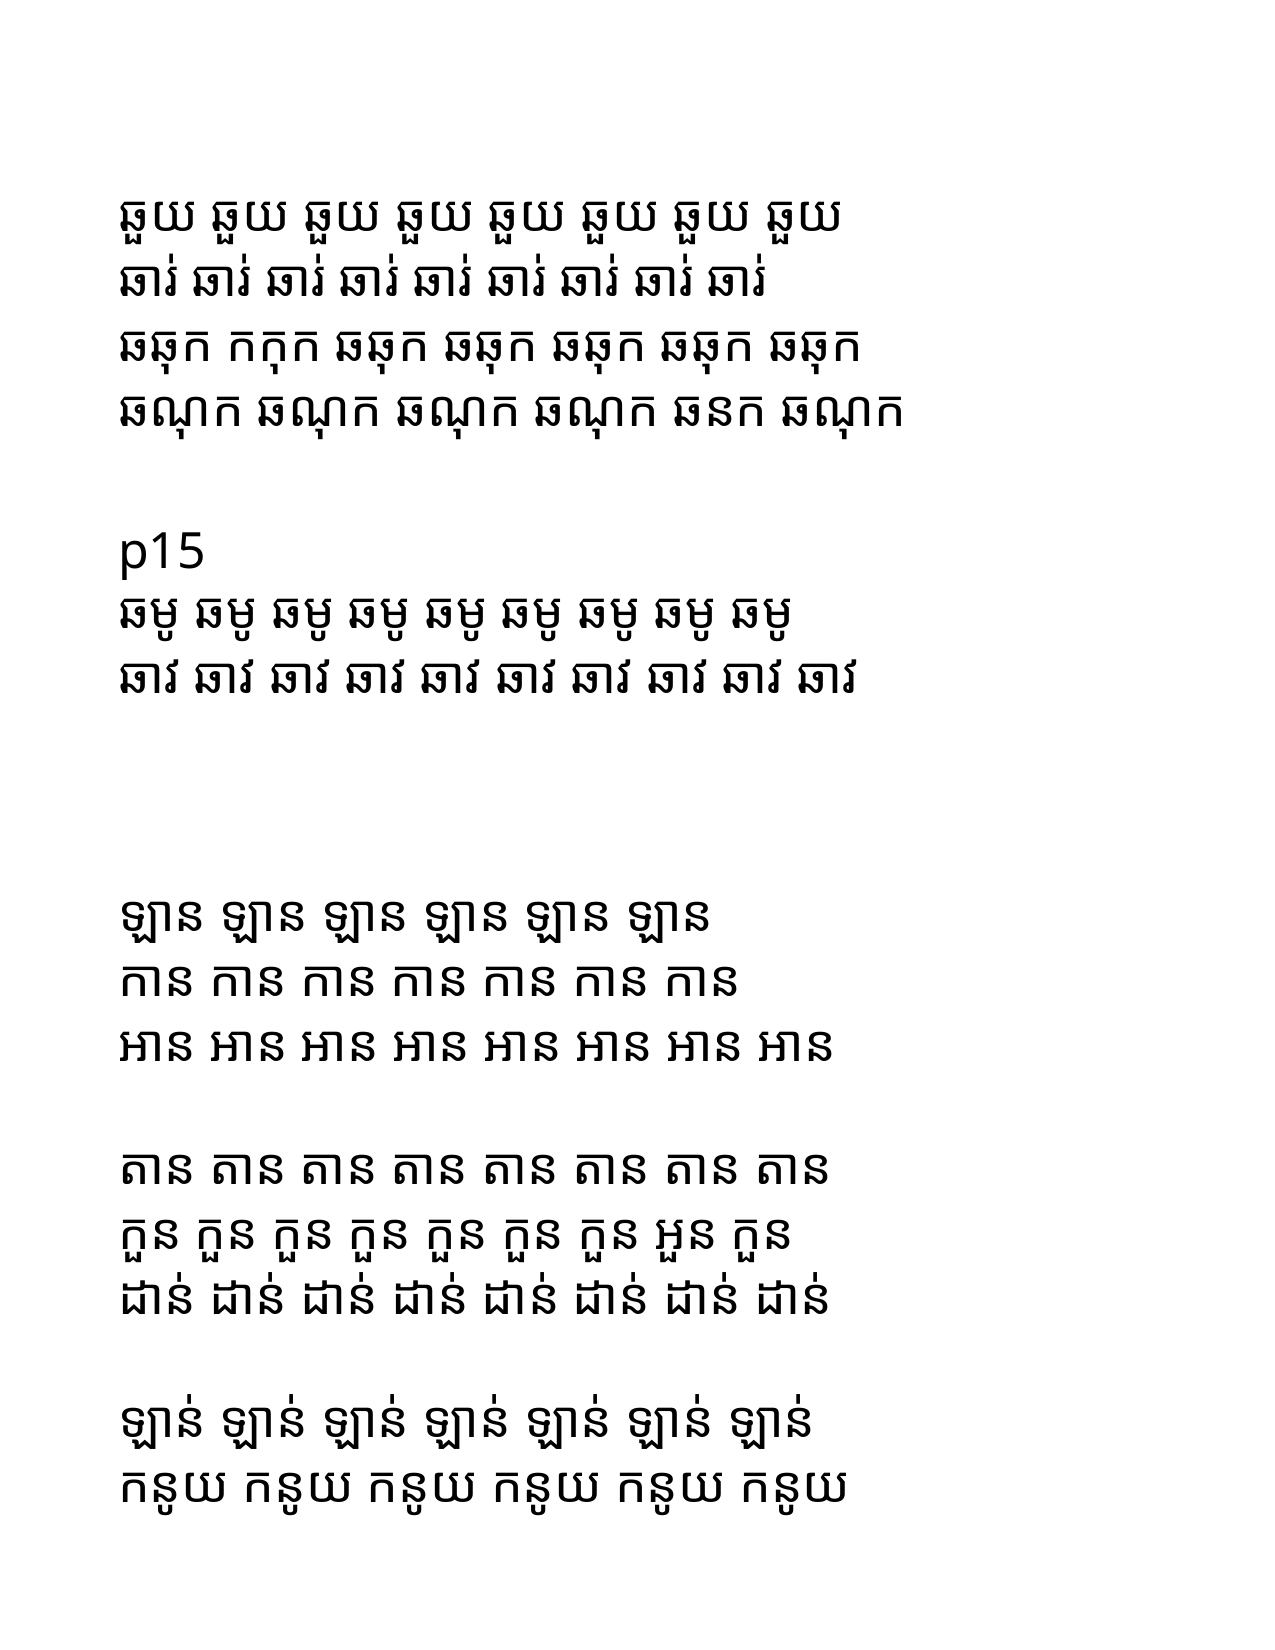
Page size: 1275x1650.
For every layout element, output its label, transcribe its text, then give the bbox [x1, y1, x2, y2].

text ឆឆុក កកុក ឆឆុក ឆឆុក ឆឆុក ឆឆុក ឆឆុក [118, 317, 1157, 382]
text កួន កួន កួន កួន កួន កួន កួន អួន កួន [118, 1204, 1157, 1270]
text ដាន់ ដាន់ ដាន់ ដាន់ ដាន់ ដាន់ ដាន់ ដាន់ [118, 1270, 1157, 1335]
text ឡាន់ ឡាន់ ឡាន់ ឡាន់ ឡាន់ ឡាន់ ឡាន់ [118, 1392, 1157, 1458]
text ឡាន ឡាន ឡាន ឡាន ឡាន ឡាន [118, 886, 1157, 951]
text ឆណុក ឆណុក ឆណុក ឆណុក ឆនក ឆណុក [118, 382, 1157, 447]
text អាន អាន អាន អាន អាន អាន អាន អាន [118, 1017, 1157, 1082]
text កនូយ កនូយ កនូយ កនូយ កនូយ កនូយ [118, 1458, 1157, 1523]
text កាន កាន កាន កាន កាន កាន កាន [118, 951, 1157, 1017]
text តាន តាន តាន តាន តាន តាន តាន តាន [118, 1139, 1157, 1204]
text ឆួយ ឆួយ ឆួយ ឆួយ ឆួយ ឆួយ ឆួយ ឆួយ [118, 186, 1157, 251]
text ឆារ់ ឆារ់ ឆារ់ ឆារ់ ឆារ់ ឆារ់ ឆារ់ ឆារ់ ឆារ់ [118, 251, 1157, 317]
text ឆាវ ឆាវ ឆាវ ឆាវ ឆាវ ឆាវ ឆាវ ឆាវ ឆាវ ឆាវ [118, 648, 1157, 714]
text ឆមូ ឆមូ ឆមូ ឆមូ ឆមូ ឆមូ ឆមូ ឆមូ ឆមូ [118, 583, 1157, 648]
text p15 [118, 515, 1157, 583]
